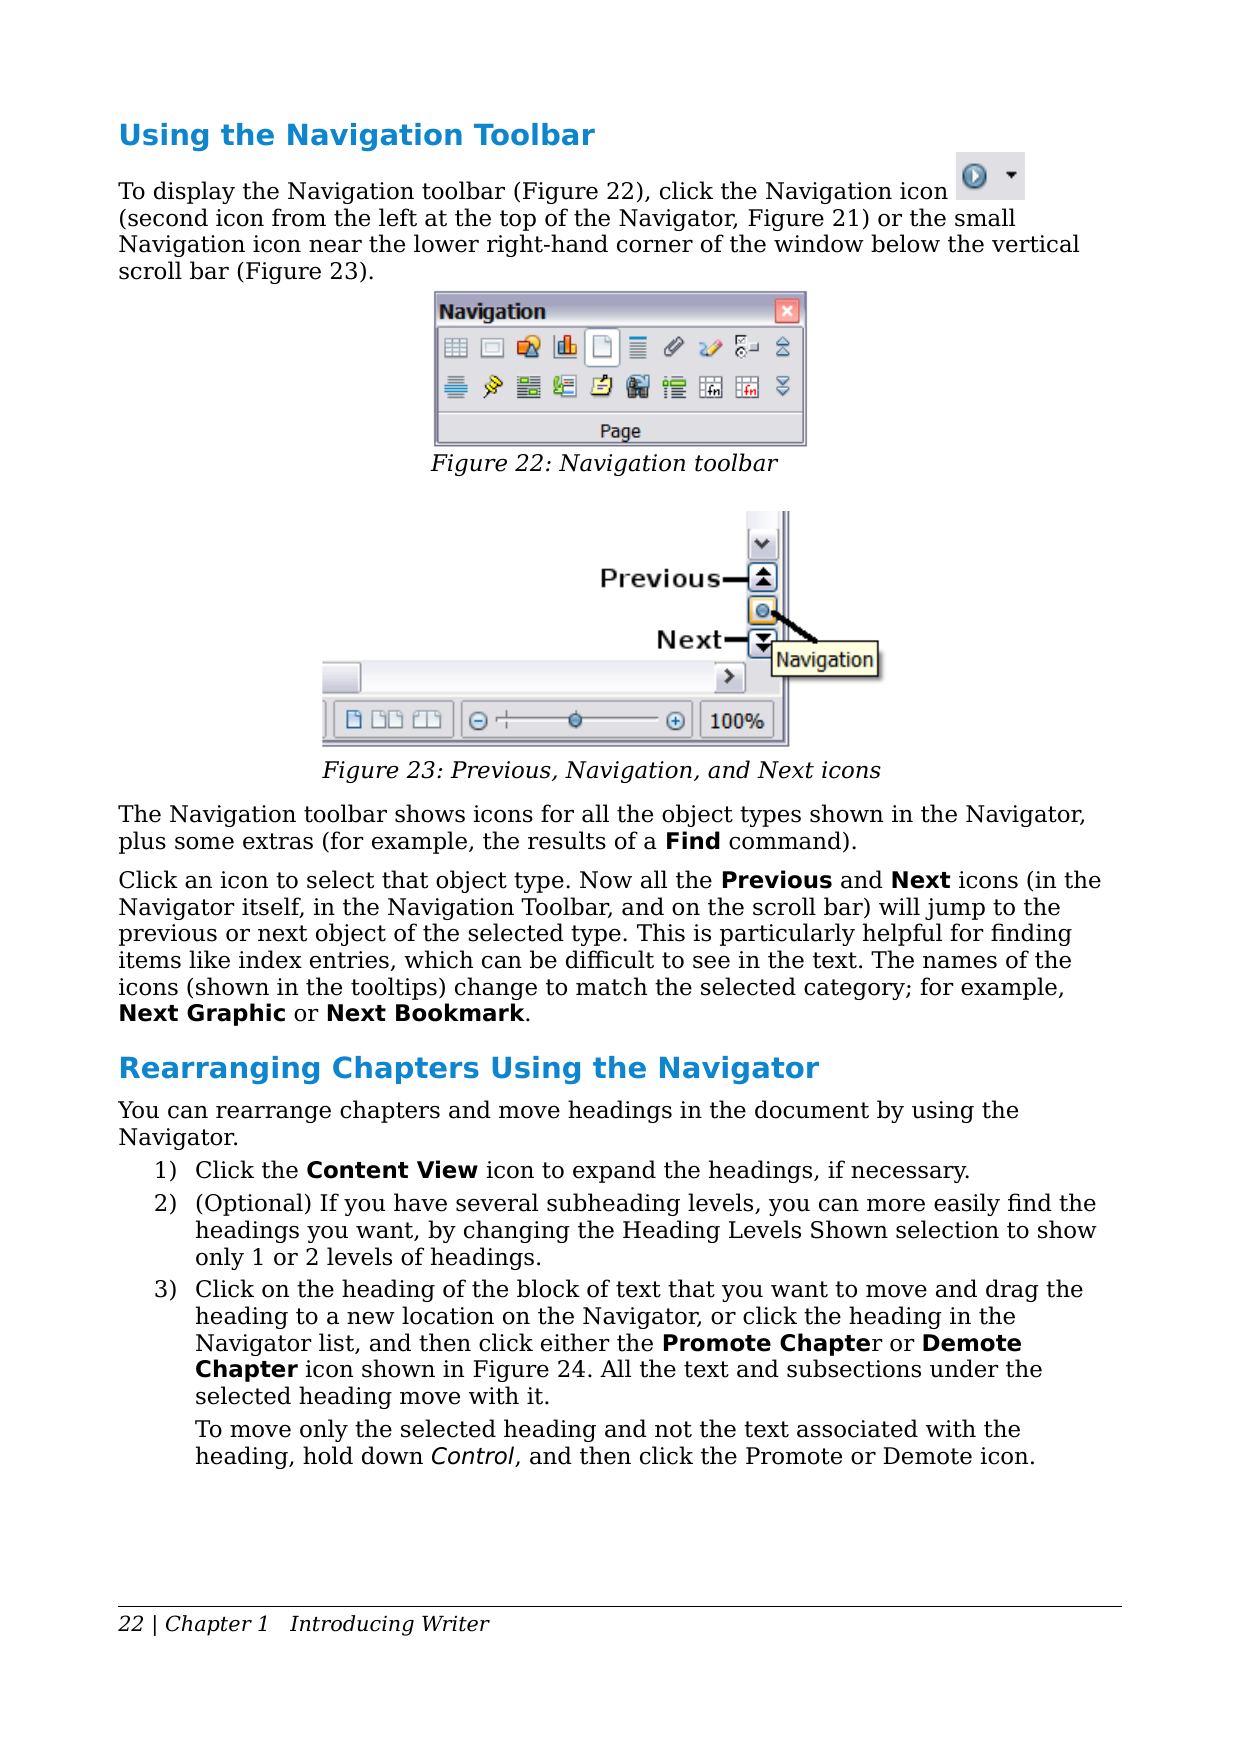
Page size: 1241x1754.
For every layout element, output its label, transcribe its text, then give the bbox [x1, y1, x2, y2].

text Figure 22: Navigation toolbar [431, 451, 809, 477]
text The Navigation toolbar shows icons for all the object types shown in the Navigator, plus some extras (for example, the results of a Find command). [118, 801, 1122, 854]
list (Optional) If you have several subheading levels, you can more easily find the headings you want, by changing the Heading Levels Shown selection to show only 1 or 2 levels of headings. [177, 1190, 1122, 1270]
text Figure 23: Previous, Navigation, and Next icons [322, 758, 918, 784]
picture [955, 152, 1025, 200]
list Click on the heading of the block of text that you want to move and drag the heading to a new location on the Navigator, or click the heading in the Navigator list, and then click either the Promote Chapter or Demote Chapter icon shown in Figure 24. All the text and subsections under the selected heading move with it. [177, 1277, 1122, 1410]
list To move only the selected heading and not the text associated with the heading, hold down Control, and then click the Promote or Demote icon. [195, 1416, 1122, 1469]
subtitle Rearranging Chapters Using the Navigator [118, 1051, 1122, 1085]
list Click the Content View icon to expand the headings, if necessary. [177, 1157, 1122, 1184]
picture [322, 511, 889, 752]
text Click an icon to select that object type. Now all the Previous and Next icons (in the Navigator itself, in the Navigation Toolbar, and on the scroll bar) will jump to the previous or next object of the selected type. This is particularly helpful for finding items like index entries, which can be difficult to see in the text. The names of the icons (shown in the tooltips) change to match the selected category; for example, Next Graphic or Next Bookmark. [118, 867, 1122, 1027]
picture [431, 287, 810, 451]
text To display the Navigation toolbar (Figure 22), click the Navigation icon (second icon from the left at the top of the Navigator, Figure 21) or the small Navigation icon near the lower right-hand corner of the window below the vertical scroll bar (Figure 23). [118, 152, 1122, 285]
subtitle Using the Navigation Toolbar [118, 118, 1122, 152]
list You can rearrange chapters and move headings in the document by using the Navigator. [118, 1098, 1122, 1151]
